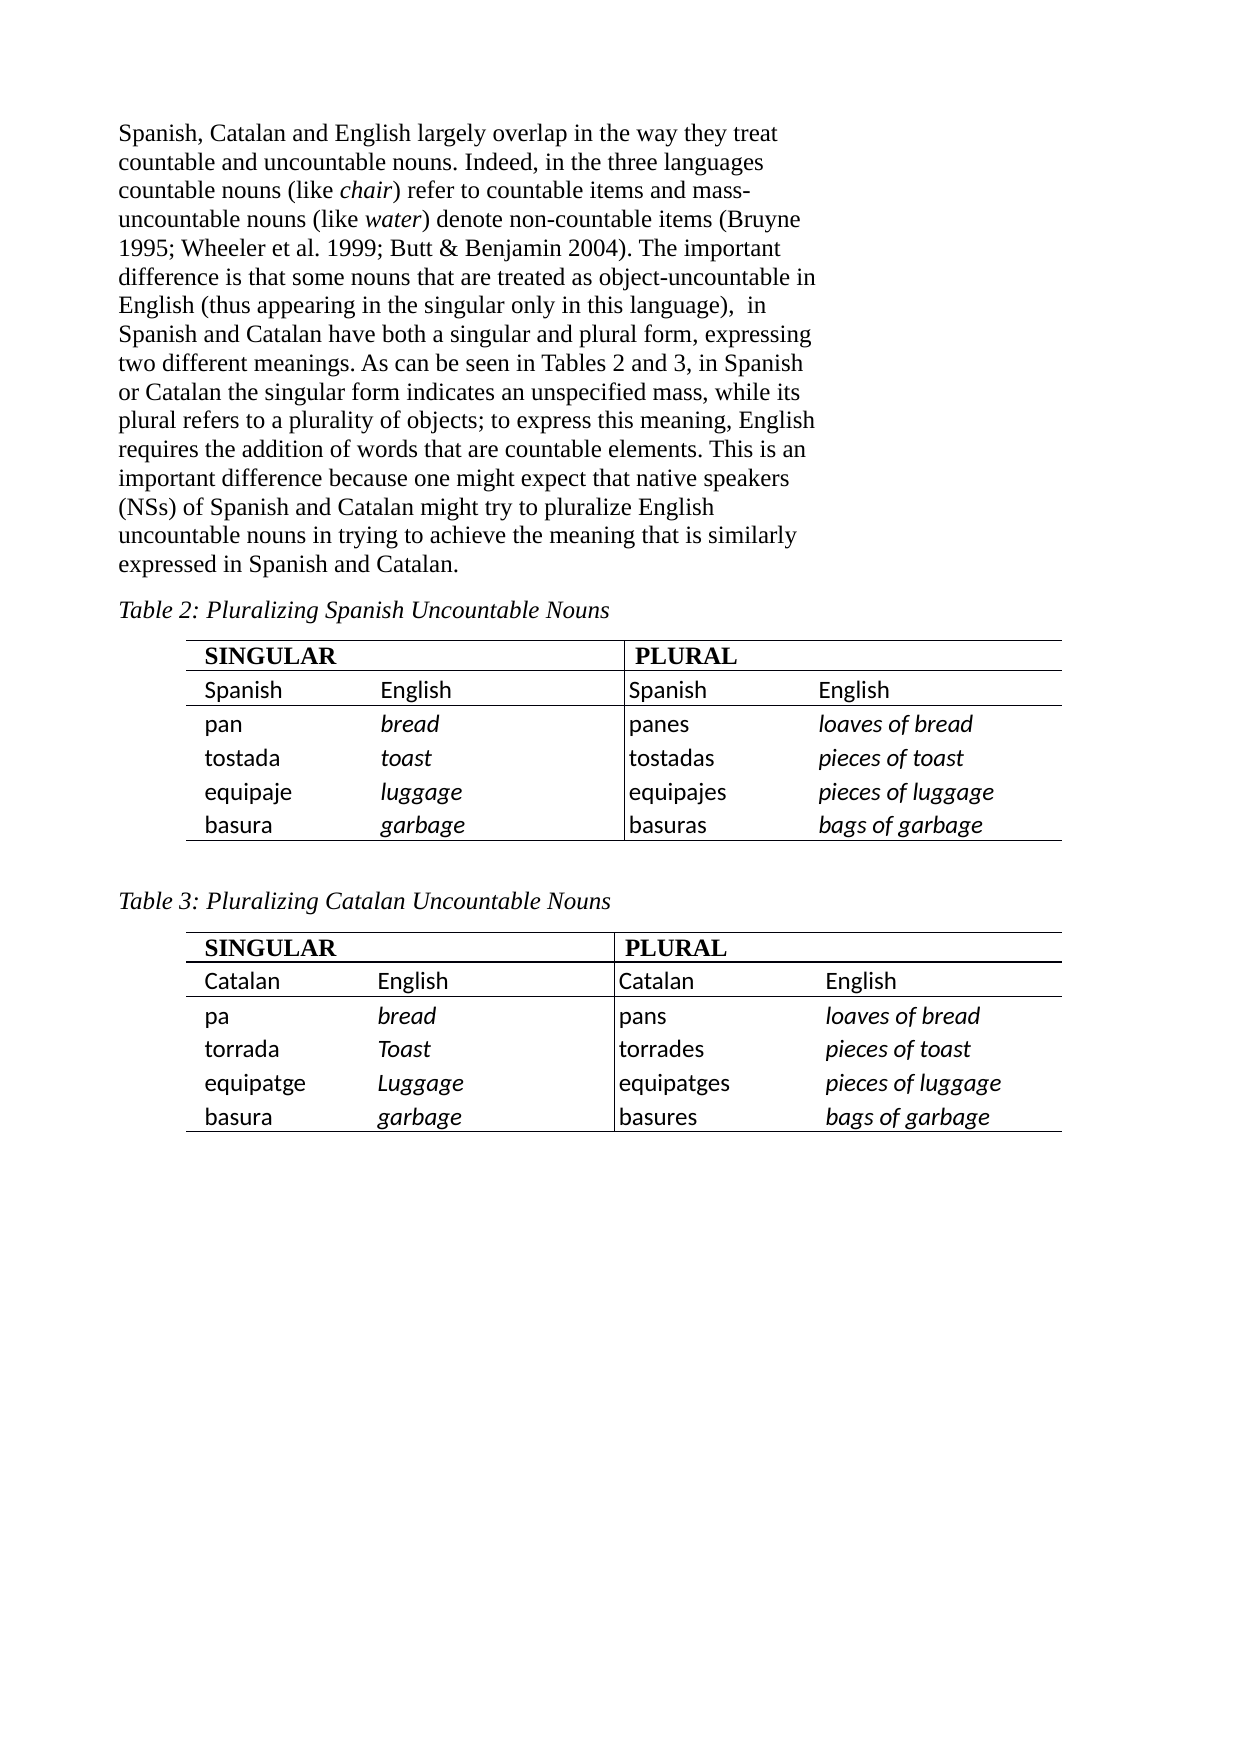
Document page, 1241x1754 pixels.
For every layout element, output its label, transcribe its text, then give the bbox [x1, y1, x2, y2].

table_cell bread [374, 706, 624, 739]
text Spanish, Catalan and English largely overlap in the way they treat countable and uncountable nouns. Indeed, in the three languages countable nouns (like chair) refer to countable items and mass-uncountable nouns (like water) denote non-countable items (Bruyne 1995; Wheeler et al. 1999; Butt & Benjamin 2004). The important difference is that some nouns that are treated as object-uncountable in English (thus appearing in the singular only in this language), in Spanish and Catalan have both a singular and plural form, expressing two different meanings. As can be seen in Tables 2 and 3, in Spanish or Catalan the singular form indicates an unspecified mass, while its plural refers to a plurality of objects; to express this meaning, English requires the addition of words that are countable elements. This is an important difference because one might expect that native speakers (NSs) of Spanish and Catalan might try to pluralize English uncountable nouns in trying to achieve the meaning that is similarly expressed in Spanish and Catalan. [118, 118, 827, 578]
table_cell equipatge [186, 1064, 371, 1098]
table_cell tostadas [625, 739, 812, 773]
table_cell pieces of luggage [812, 773, 1062, 806]
table_cell Catalan [186, 963, 371, 996]
table_cell loaves of bread [812, 706, 1062, 739]
table_cell basura [186, 1098, 371, 1131]
table_cell equipajes [625, 773, 812, 806]
table_header PLURAL [625, 641, 1062, 670]
table_header SINGULAR [186, 641, 624, 670]
table_cell basura [186, 806, 374, 840]
table_cell Spanish [625, 671, 812, 704]
table_cell Toast [371, 1031, 614, 1064]
table_cell torrades [615, 1031, 819, 1064]
table_cell English [374, 671, 624, 704]
table_cell pan [186, 706, 374, 739]
table_cell pans [615, 997, 819, 1031]
table_header PLURAL [615, 933, 1062, 961]
table_cell tostada [186, 739, 374, 773]
table_cell loaves of bread [819, 997, 1062, 1031]
table_cell equipaje [186, 773, 374, 806]
table_cell toast [374, 739, 624, 773]
table_cell Luggage [371, 1064, 614, 1098]
text Table 3: Pluralizing Catalan Uncountable Nouns [118, 886, 827, 915]
table_cell pieces of luggage [819, 1064, 1062, 1098]
table_cell English [812, 671, 1062, 704]
table_cell Spanish [186, 671, 374, 704]
table_cell bags of garbage [819, 1098, 1062, 1131]
table_cell pieces of toast [812, 739, 1062, 773]
table_cell equipatges [615, 1064, 819, 1098]
table_cell luggage [374, 773, 624, 806]
table_cell Catalan [615, 963, 819, 996]
table_cell bread [371, 997, 614, 1031]
table_cell garbage [374, 806, 624, 840]
table_cell pa [186, 997, 371, 1031]
text Table 2: Pluralizing Spanish Uncountable Nouns [118, 595, 827, 623]
table_cell garbage [371, 1098, 614, 1131]
table_cell English [371, 963, 614, 996]
table_cell English [819, 963, 1062, 996]
table_cell pieces of toast [819, 1031, 1062, 1064]
table_header SINGULAR [186, 933, 614, 961]
table_cell basuras [625, 806, 812, 840]
table_cell panes [625, 706, 812, 739]
table_cell bags of garbage [812, 806, 1062, 840]
table_cell basures [615, 1098, 819, 1131]
table_cell torrada [186, 1031, 371, 1064]
